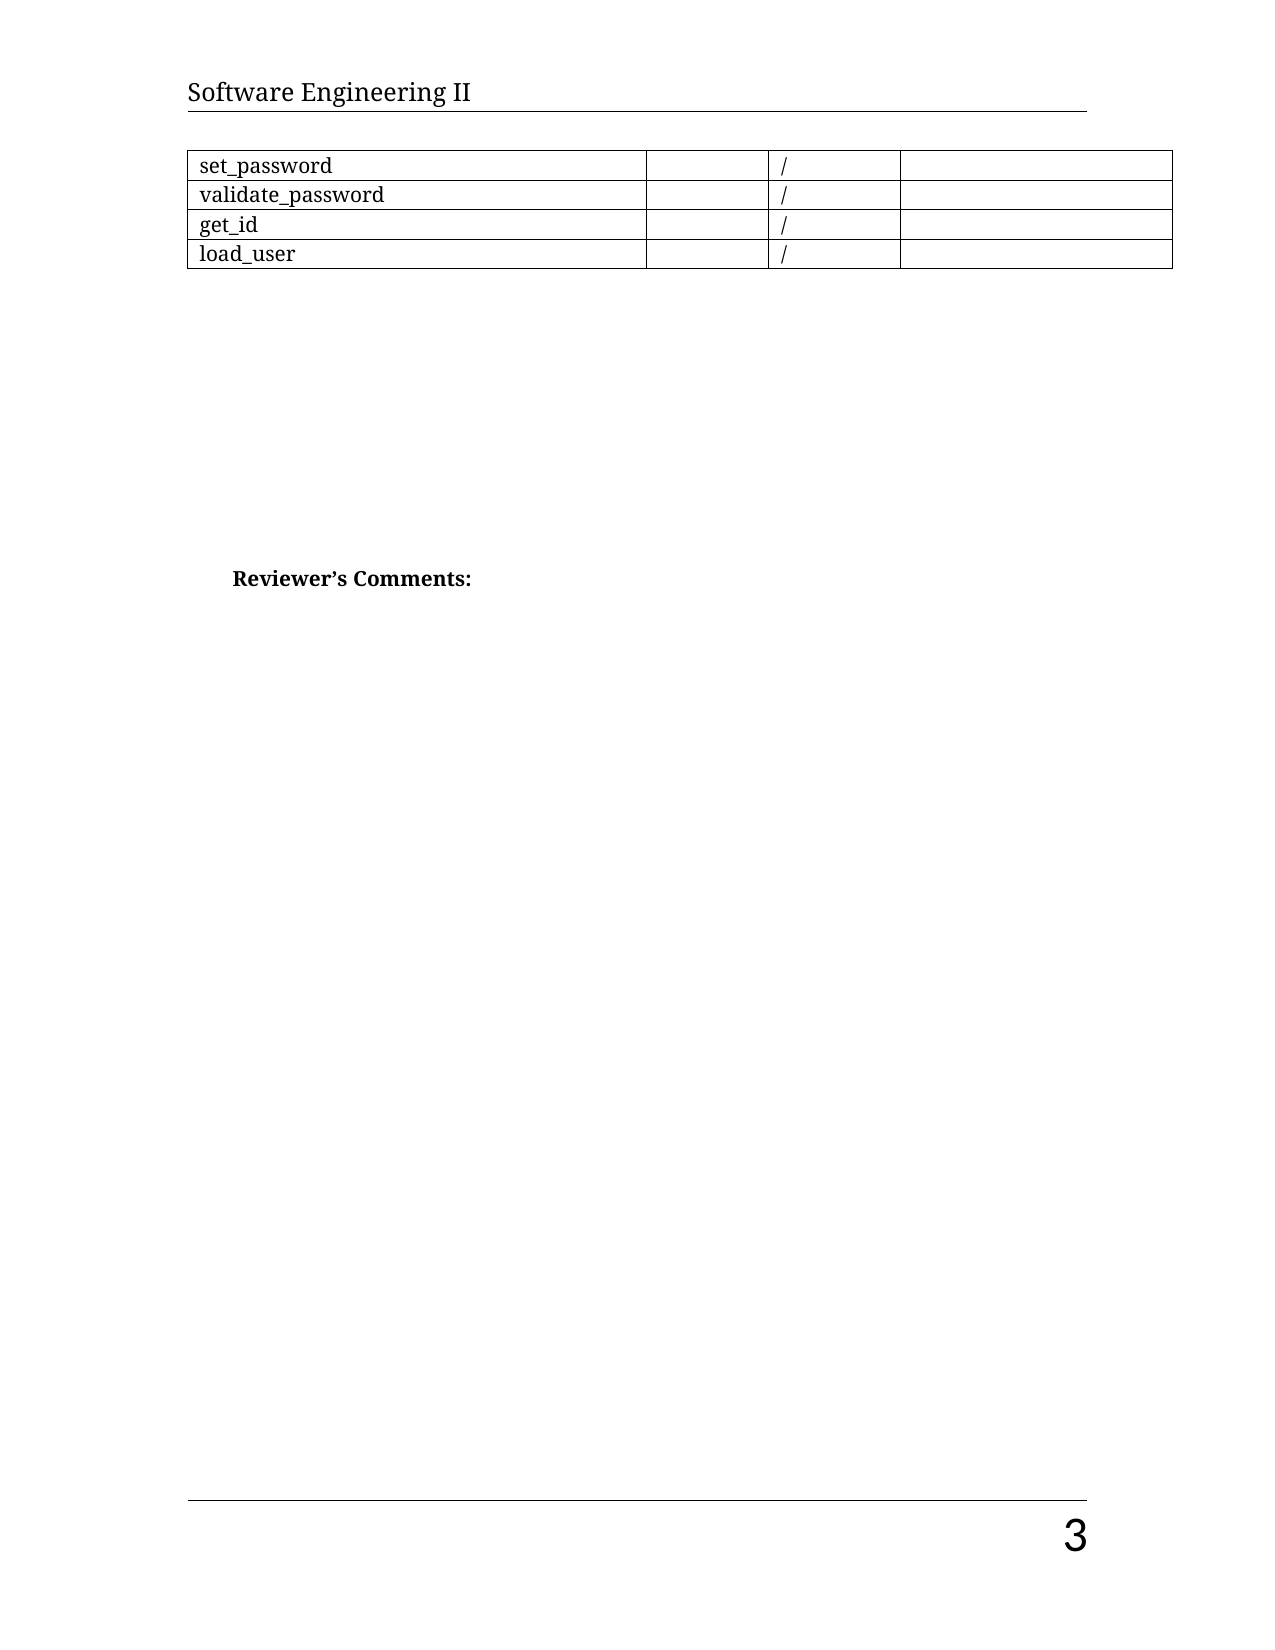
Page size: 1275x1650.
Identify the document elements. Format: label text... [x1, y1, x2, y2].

table_cell [647, 240, 768, 268]
table_cell [901, 210, 1172, 238]
table_cell [901, 240, 1172, 268]
table_cell / [769, 151, 900, 179]
table_cell [647, 151, 768, 179]
table_cell validate_password [188, 181, 646, 209]
table_cell [647, 210, 768, 238]
subtitle Reviewer’s Comments: [187, 556, 1087, 632]
table_cell [901, 151, 1172, 179]
table_cell load_user [188, 240, 646, 268]
table_cell set_password [188, 151, 646, 179]
table_cell get_id [188, 210, 646, 238]
table_cell [647, 181, 768, 209]
table_cell / [769, 240, 900, 268]
table_cell [901, 181, 1172, 209]
table_cell / [769, 210, 900, 238]
table_cell / [769, 181, 900, 209]
